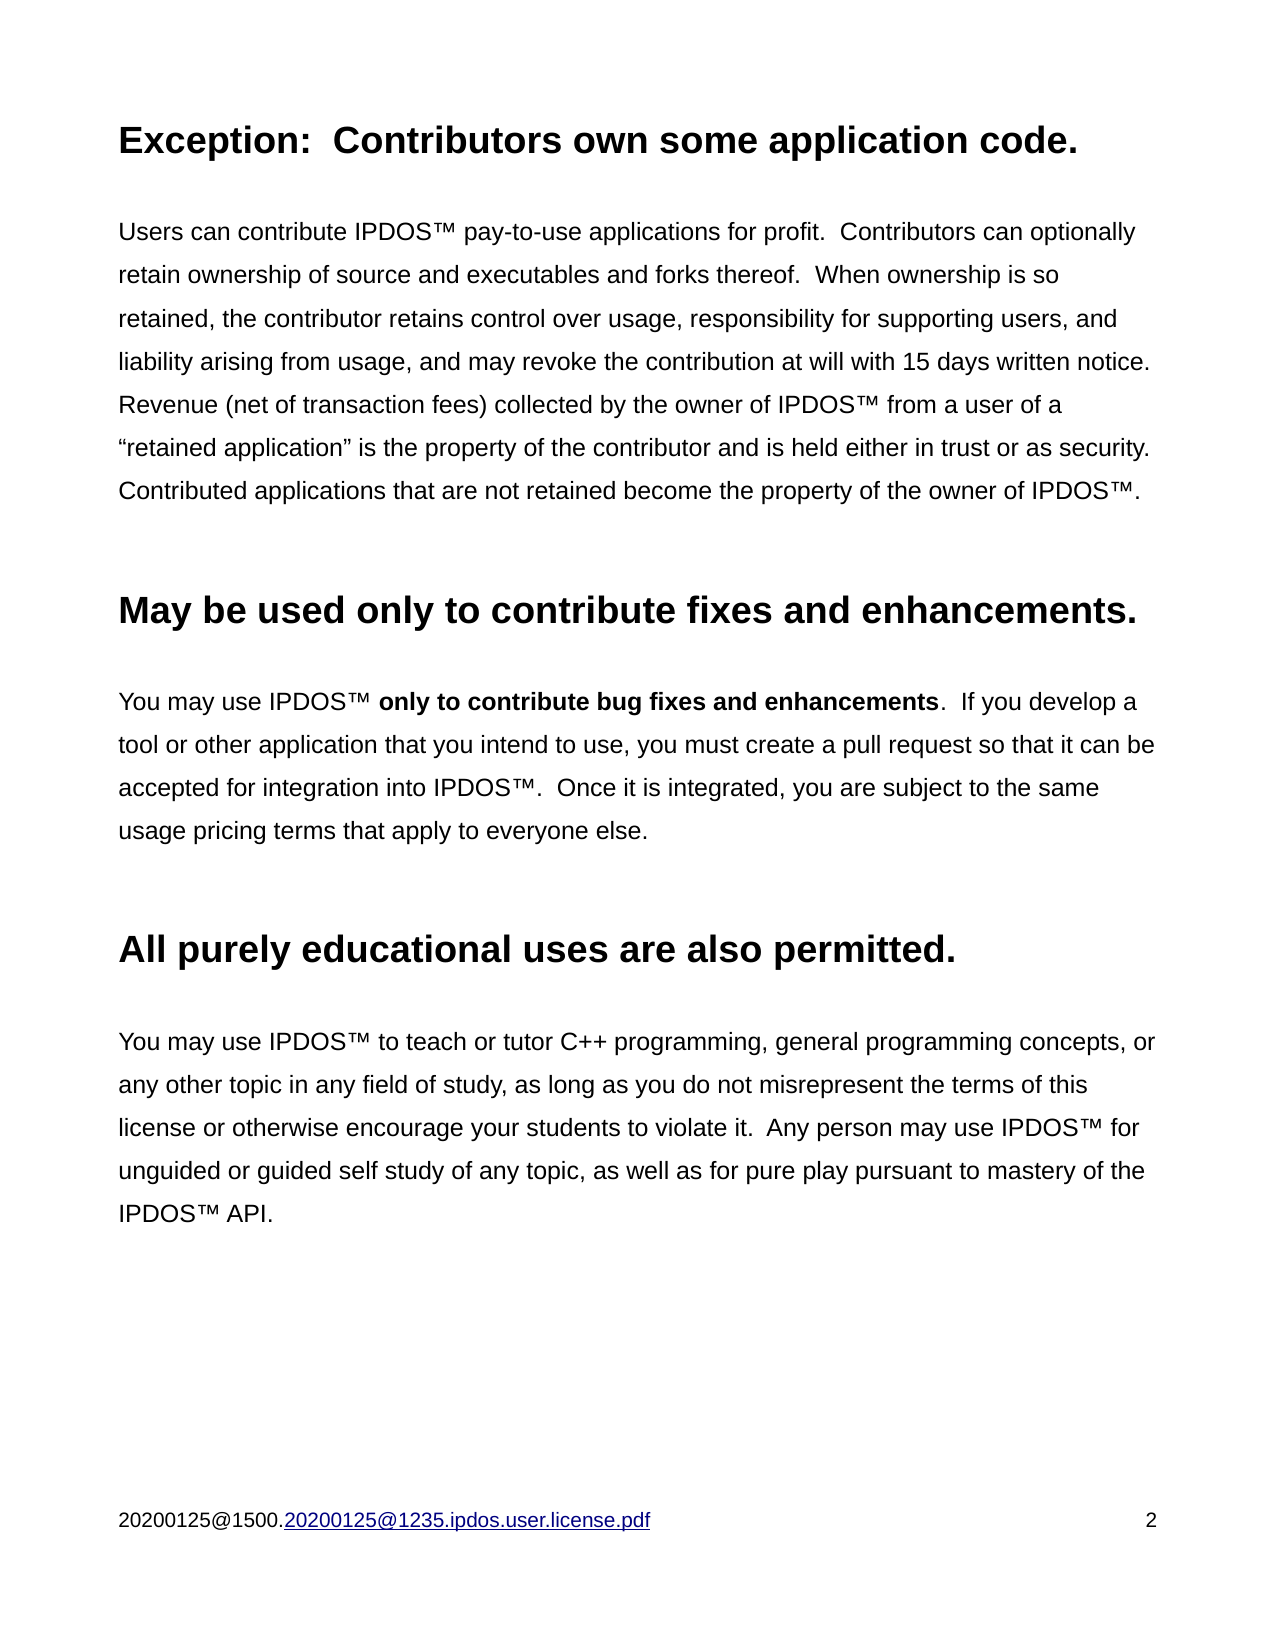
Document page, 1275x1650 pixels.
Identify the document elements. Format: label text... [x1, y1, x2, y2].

subtitle May be used only to contribute fixes and enhancements. [118, 587, 1157, 631]
subtitle Exception: Contributors own some application code. [118, 118, 1157, 162]
text You may use IPDOS™ to teach or tutor C++ programming, general programming concepts, or any other topic in any field of study, as long as you do not misrepresent the terms of this license or otherwise encourage your students to violate it. Any person may use IPDOS™ for unguided or guided self study of any topic, as well as for pure play pursuant to mastery of the IPDOS™ API. [118, 1027, 1157, 1228]
text Users can contribute IPDOS™ pay-to-use applications for profit. Contributors can optionally retain ownership of source and executables and forks thereof. When ownership is so retained, the contributor retains control over usage, responsibility for supporting users, and liability arising from usage, and may revoke the contribution at will with 15 days written notice. Revenue (net of transaction fees) collected by the owner of IPDOS™ from a user of a “retained application” is the property of the contributor and is held either in trust or as security. Contributed applications that are not retained become the property of the owner of IPDOS™. [118, 217, 1157, 505]
subtitle All purely educational uses are also permitted. [118, 927, 1157, 971]
text You may use IPDOS™ only to contribute bug fixes and enhancements. If you develop a tool or other application that you intend to use, you must create a pull request so that it can be accepted for integration into IPDOS™. Once it is integrated, you are subject to the same usage pricing terms that apply to everyone else. [118, 687, 1157, 845]
